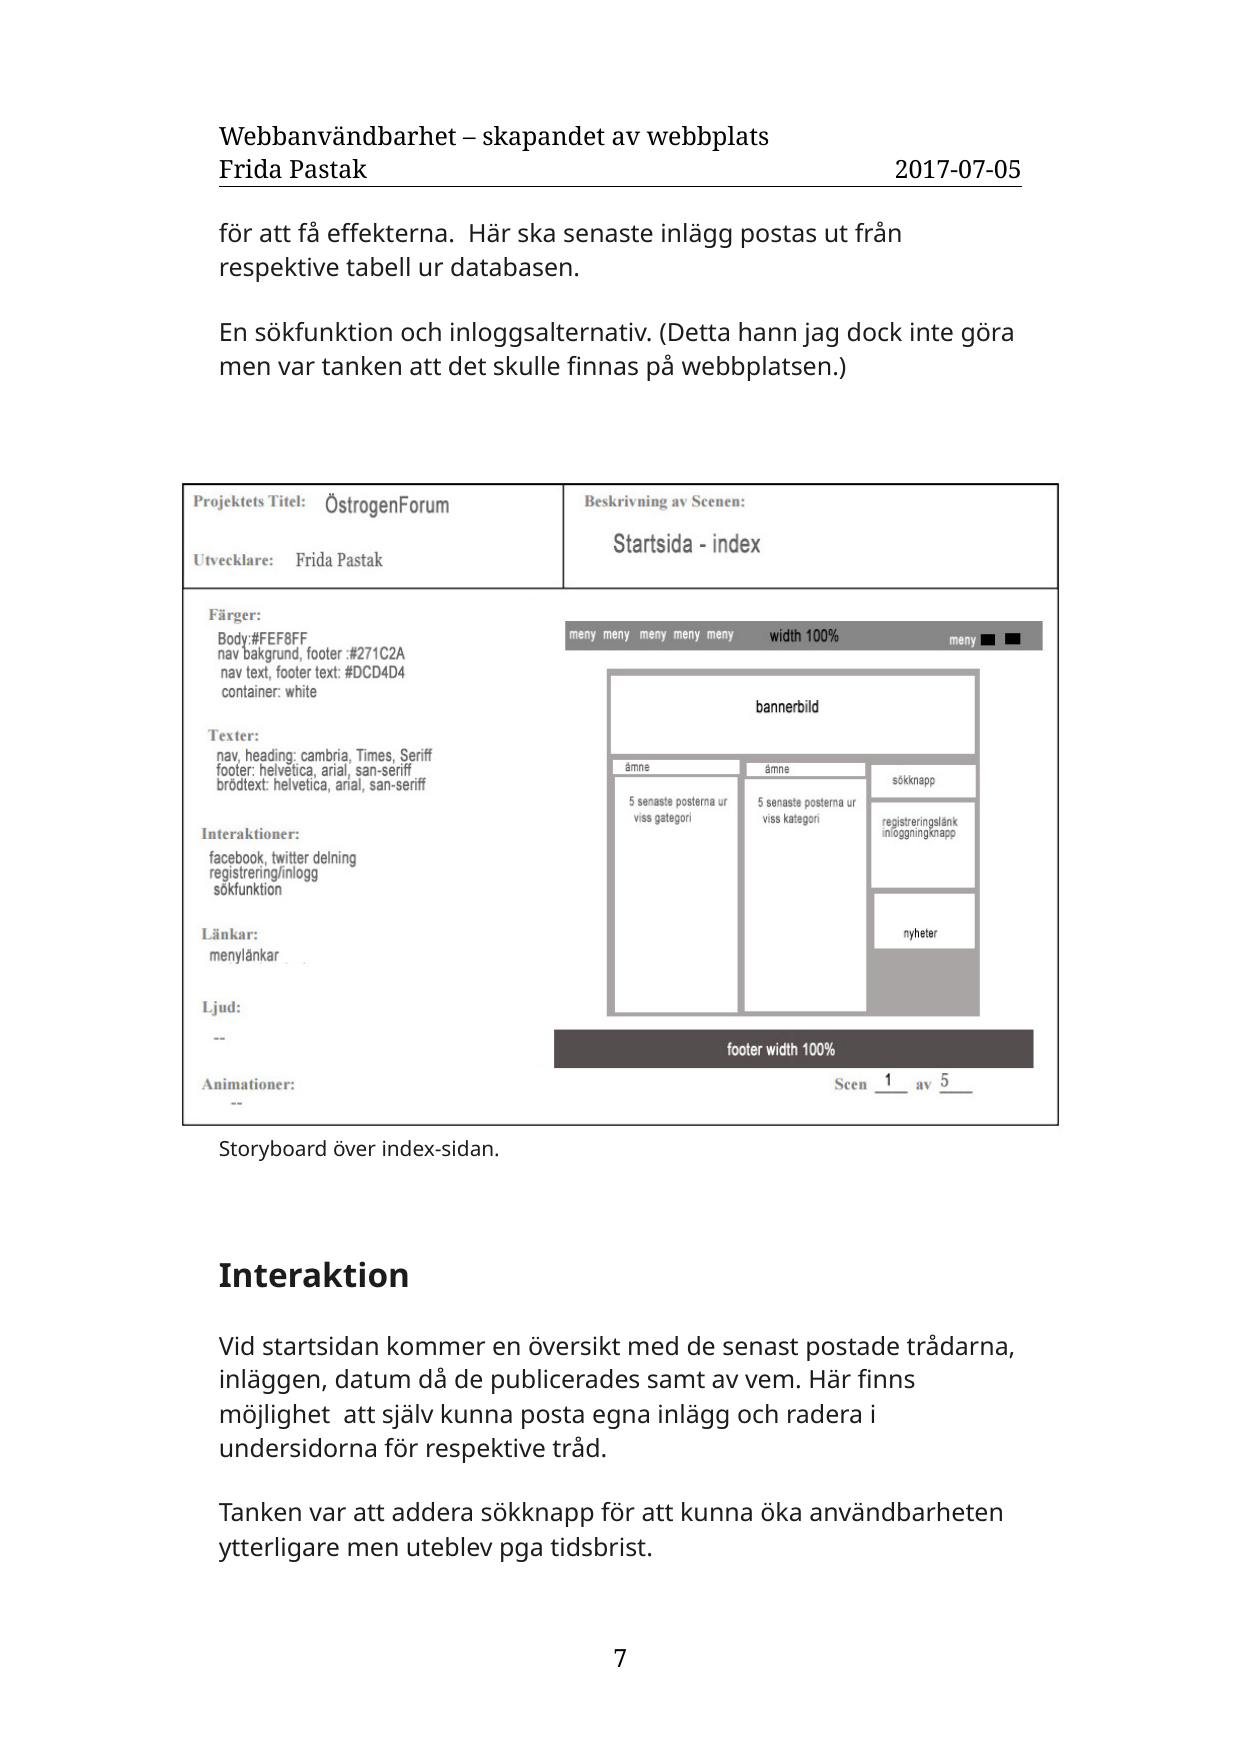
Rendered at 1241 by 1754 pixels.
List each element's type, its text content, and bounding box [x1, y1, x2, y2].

text för att få effekterna. Här ska senaste inlägg postas ut från respektive tabell ur databasen. [218, 216, 1022, 284]
text Vid startsidan kommer en översikt med de senast postade trådarna, inläggen, datum då de publicerades samt av vem. Här finns möjlighet att själv kunna posta egna inlägg och radera i undersidorna för respektive tråd. [218, 1328, 1022, 1464]
text Storyboard över index-sidan. [218, 1134, 1022, 1162]
text En sökfunktion och inloggsalternativ. (Detta hann jag dock inte göra men var tanken att det skulle finnas på webbplatsen.) [218, 315, 1022, 383]
text Interaktion [218, 1252, 1022, 1297]
picture [172, 472, 1069, 1134]
text Tanken var att addera sökknapp för att kunna öka användbarheten ytterligare men uteblev pga tidsbrist. [218, 1495, 1022, 1563]
